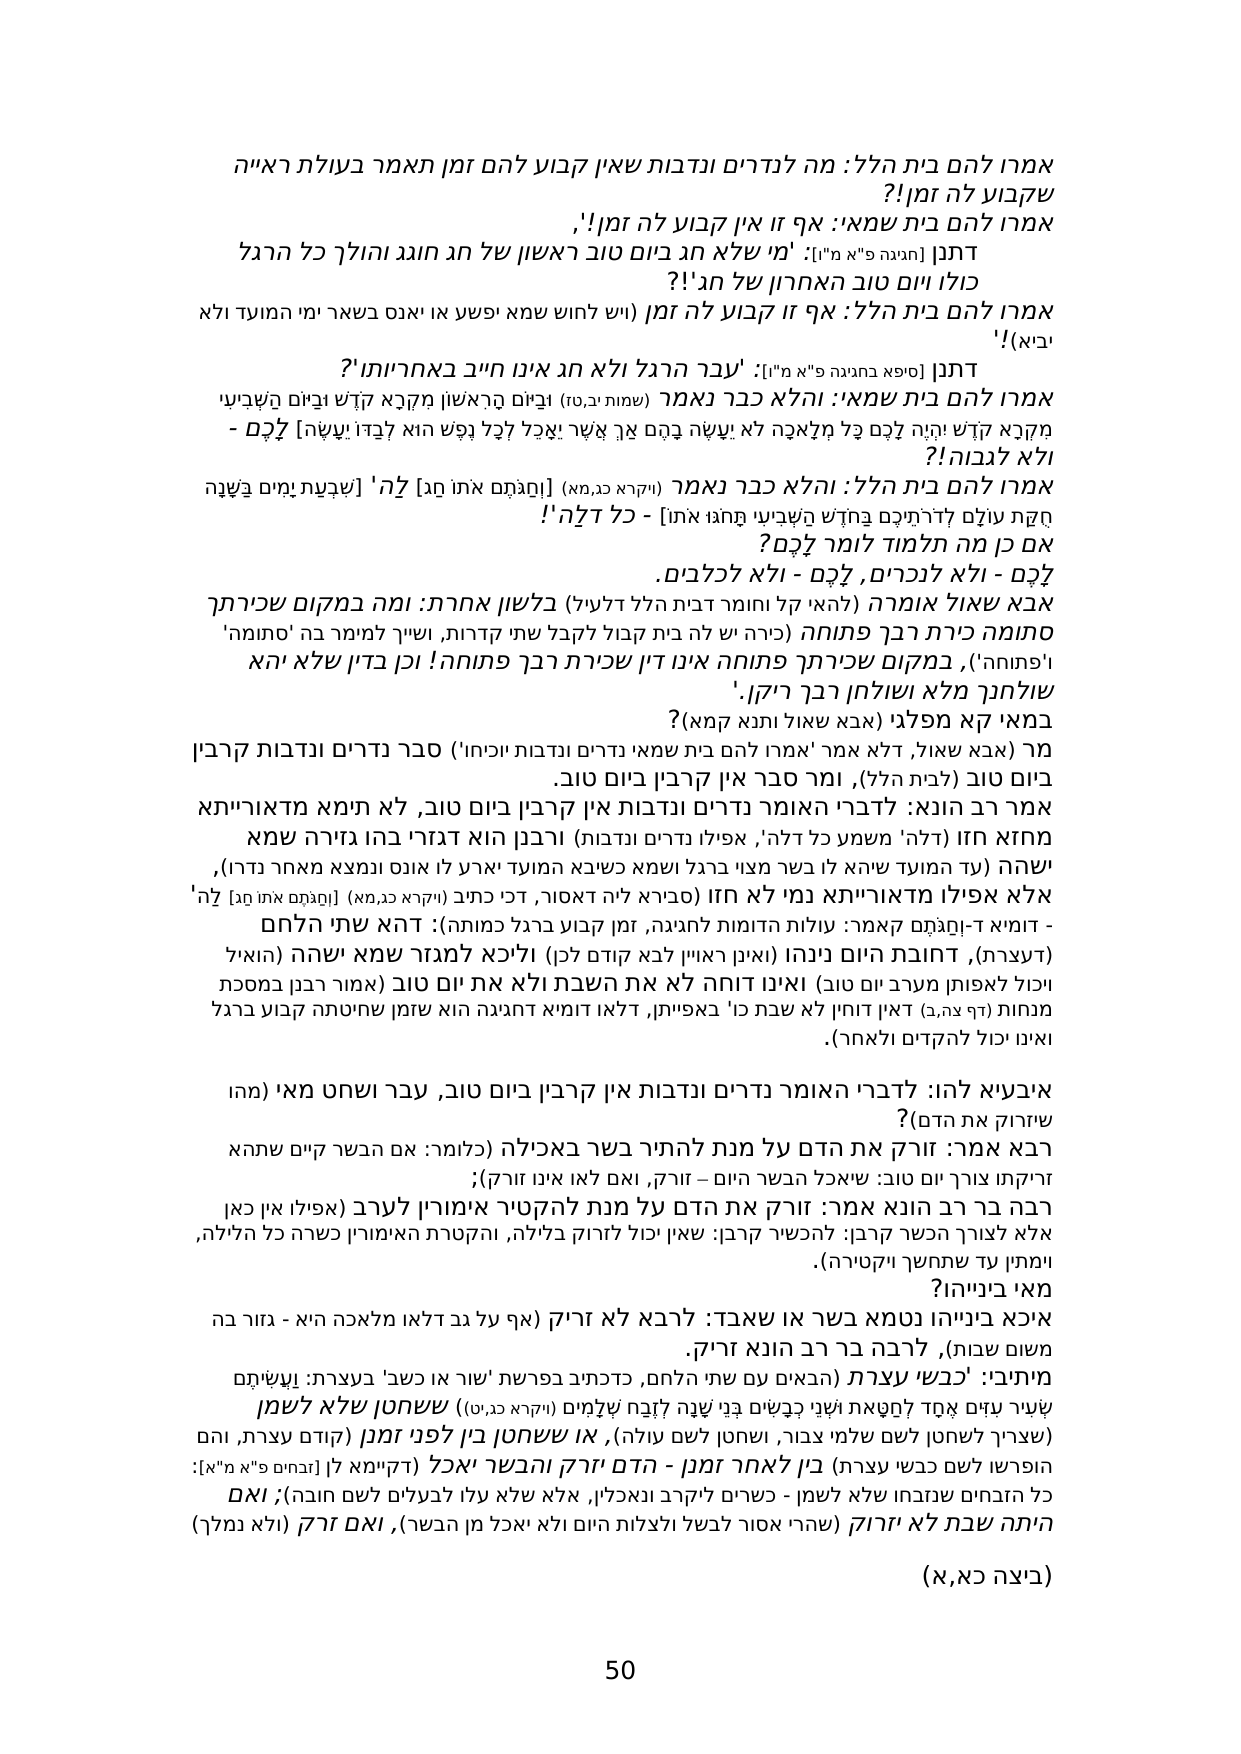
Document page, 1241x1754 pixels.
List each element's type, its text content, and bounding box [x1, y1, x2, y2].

text אמרו להם בית הלל: והלא כבר נאמר (ויקרא כג,מא) [וְחַגֹּתֶם אֹתוֹ חַג] לַה' [שִׁבְעַת יָמִים בַּשָּׁנָה חֻקַּת עוֹלָם לְדֹרֹתֵיכֶם בַּחֹדֶשׁ הַשְּׁבִיעִי תָּחֹגּוּ אֹתוֹ] - כל דלַה'! [187, 471, 1053, 530]
text אמרו להם בית שמאי: אף זו אין קבוע לה זמן!', [187, 208, 1053, 238]
text אם כן מה תלמוד לומר לָכֶם? [187, 530, 1053, 559]
text אבא שאול אומרה (להאי קל וחומר דבית הלל דלעיל) בלשון אחרת: ומה במקום שכירתך סתומה כירת רבך פתוחה (כירה יש לה בית קבול לקבל שתי קדרות, ושייך למימר בה 'סתומה' ו'פתוחה'), במקום שכירתך פתוחה אינו דין שכירת רבך פתוחה! וכן בדין שלא יהא שולחנך מלא ושולחן רבך ריקן.' [187, 588, 1053, 705]
text איכא בינייהו נטמא בשר או שאבד: לרבא לא זריק (אף על גב דלאו מלאכה היא - גזור בה משום שבות), לרבה בר רב הונא זריק. [187, 1303, 1053, 1362]
text רבא אמר: זורק את הדם על מנת להתיר בשר באכילה (כלומר: אם הבשר קיים שתהא זריקתו צורך יום טוב: שיאכל הבשר היום – זורק, ואם לאו אינו זורק); [187, 1133, 1053, 1192]
text דתנן [חגיגה פ"א מ"ו]: 'מי שלא חג ביום טוב ראשון של חג חוגג והולך כל הרגל כולו ויום טוב האחרון של חג'!? [187, 238, 978, 296]
text מיתיבי: 'כבשי עצרת (הבאים עם שתי הלחם, כדכתיב בפרשת 'שור או כשב' בעצרת: וַעֲשִׂיתֶם שְׂעִיר עִזִּים אֶחָד לְחַטָּאת וּשְׁנֵי כְבָשִׂים בְּנֵי שָׁנָה לְזֶבַח שְׁלָמִים (ויקרא כג,יט)) ששחטן שלא לשמן (שצריך לשחטן לשם שלמי צבור, ושחטן לשם עולה), או ששחטן בין לפני זמנן (קודם עצרת, והם הופרשו לשם כבשי עצרת) בין לאחר זמנן - הדם יזרק והבשר יאכל (דקיימא לן [זבחים פ"א מ"א]: כל הזבחים שנזבחו שלא לשמן - כשרים ליקרב ונאכלין, אלא שלא עלו לבעלים לשם חובה); ואם היתה שבת לא יזרוק (שהרי אסור לבשל ולצלות היום ולא יאכל מן הבשר), ואם זרק (ולא נמלך) [187, 1362, 1053, 1537]
text מאי בינייהו? [187, 1274, 1053, 1303]
text מר (אבא שאול, דלא אמר 'אמרו להם בית שמאי נדרים ונדבות יוכיחו') סבר נדרים ונדבות קרבין ביום טוב (לבית הלל), ומר סבר אין קרבין ביום טוב. [187, 734, 1053, 793]
text אמרו להם בית הלל: מה לנדרים ונדבות שאין קבוע להם זמן תאמר בעולת ראייה שקבוע לה זמן!? [187, 150, 1053, 208]
text איבעיא להו: לדברי האומר נדרים ונדבות אין קרבין ביום טוב, עבר ושחט מאי (מהו שיזרוק את הדם)? [187, 1075, 1053, 1133]
text אמרו להם בית הלל: אף זו קבוע לה זמן (ויש לחוש שמא יפשע או יאנס בשאר ימי המועד ולא יביא)!' [187, 296, 1053, 354]
text אמר רב הונא: לדברי האומר נדרים ונדבות אין קרבין ביום טוב, לא תימא מדאורייתא מחזא חזו (דלה' משמע כל דלה', אפילו נדרים ונדבות) ורבנן הוא דגזרי בהו גזירה שמא ישהה (עד המועד שיהא לו בשר מצוי ברגל ושמא כשיבא המועד יארע לו אונס ונמצא מאחר נדרו), אלא אפילו מדאורייתא נמי לא חזו (סבירא ליה דאסור, דכי כתיב (ויקרא כג,מא) [וְחַגֹּתֶם אֹתוֹ חַג] לַה' - דומיא ד-וְחַגֹּתֶם קאמר: עולות הדומות לחגיגה, זמן קבוע ברגל כמותה): דהא שתי הלחם (דעצרת), דחובת היום נינהו (ואינן ראויין לבא קודם לכן) וליכא למגזר שמא ישהה (הואיל ויכול לאפותן מערב יום טוב) ואינו דוחה לא את השבת ולא את יום טוב (אמור רבנן במסכת מנחות (דף צה,ב) דאין דוחין לא שבת כו' באפייתן, דלאו דומיא דחגיגה הוא שזמן שחיטתה קבוע ברגל ואינו יכול להקדים ולאחר). [187, 793, 1053, 1051]
text אמרו להם בית שמאי: והלא כבר נאמר (שמות יב,טז) וּבַיּוֹם הָרִאשׁוֹן מִקְרָא קֹדֶשׁ וּבַיּוֹם הַשְּׁבִיעִי מִקְרָא קֹדֶשׁ יִהְיֶה לָכֶם כָּל מְלָאכָה לֹא יֵעָשֶׂה בָהֶם אַךְ אֲשֶׁר יֵאָכֵל לְכָל נֶפֶשׁ הוּא לְבַדּוֹ יֵעָשֶׂה] לָכֶם - ולא לגבוה!? [187, 383, 1053, 471]
text במאי קא מפלגי (אבא שאול ותנא קמא)? [187, 705, 1053, 734]
text רבה בר רב הונא אמר: זורק את הדם על מנת להקטיר אימורין לערב (אפילו אין כאן אלא לצורך הכשר קרבן: להכשיר קרבן: שאין יכול לזרוק בלילה, והקטרת האימורין כשרה כל הלילה, וימתין עד שתחשך ויקטירה). [187, 1192, 1053, 1274]
text (ביצה כא,א) [187, 1562, 1053, 1591]
text לָכֶם - ולא לנכרים, לָכֶם - ולא לכלבים. [187, 559, 1053, 588]
text דתנן [סיפא בחגיגה פ"א מ"ו]: 'עבר הרגל ולא חג אינו חייב באחריותו'? [187, 354, 978, 383]
